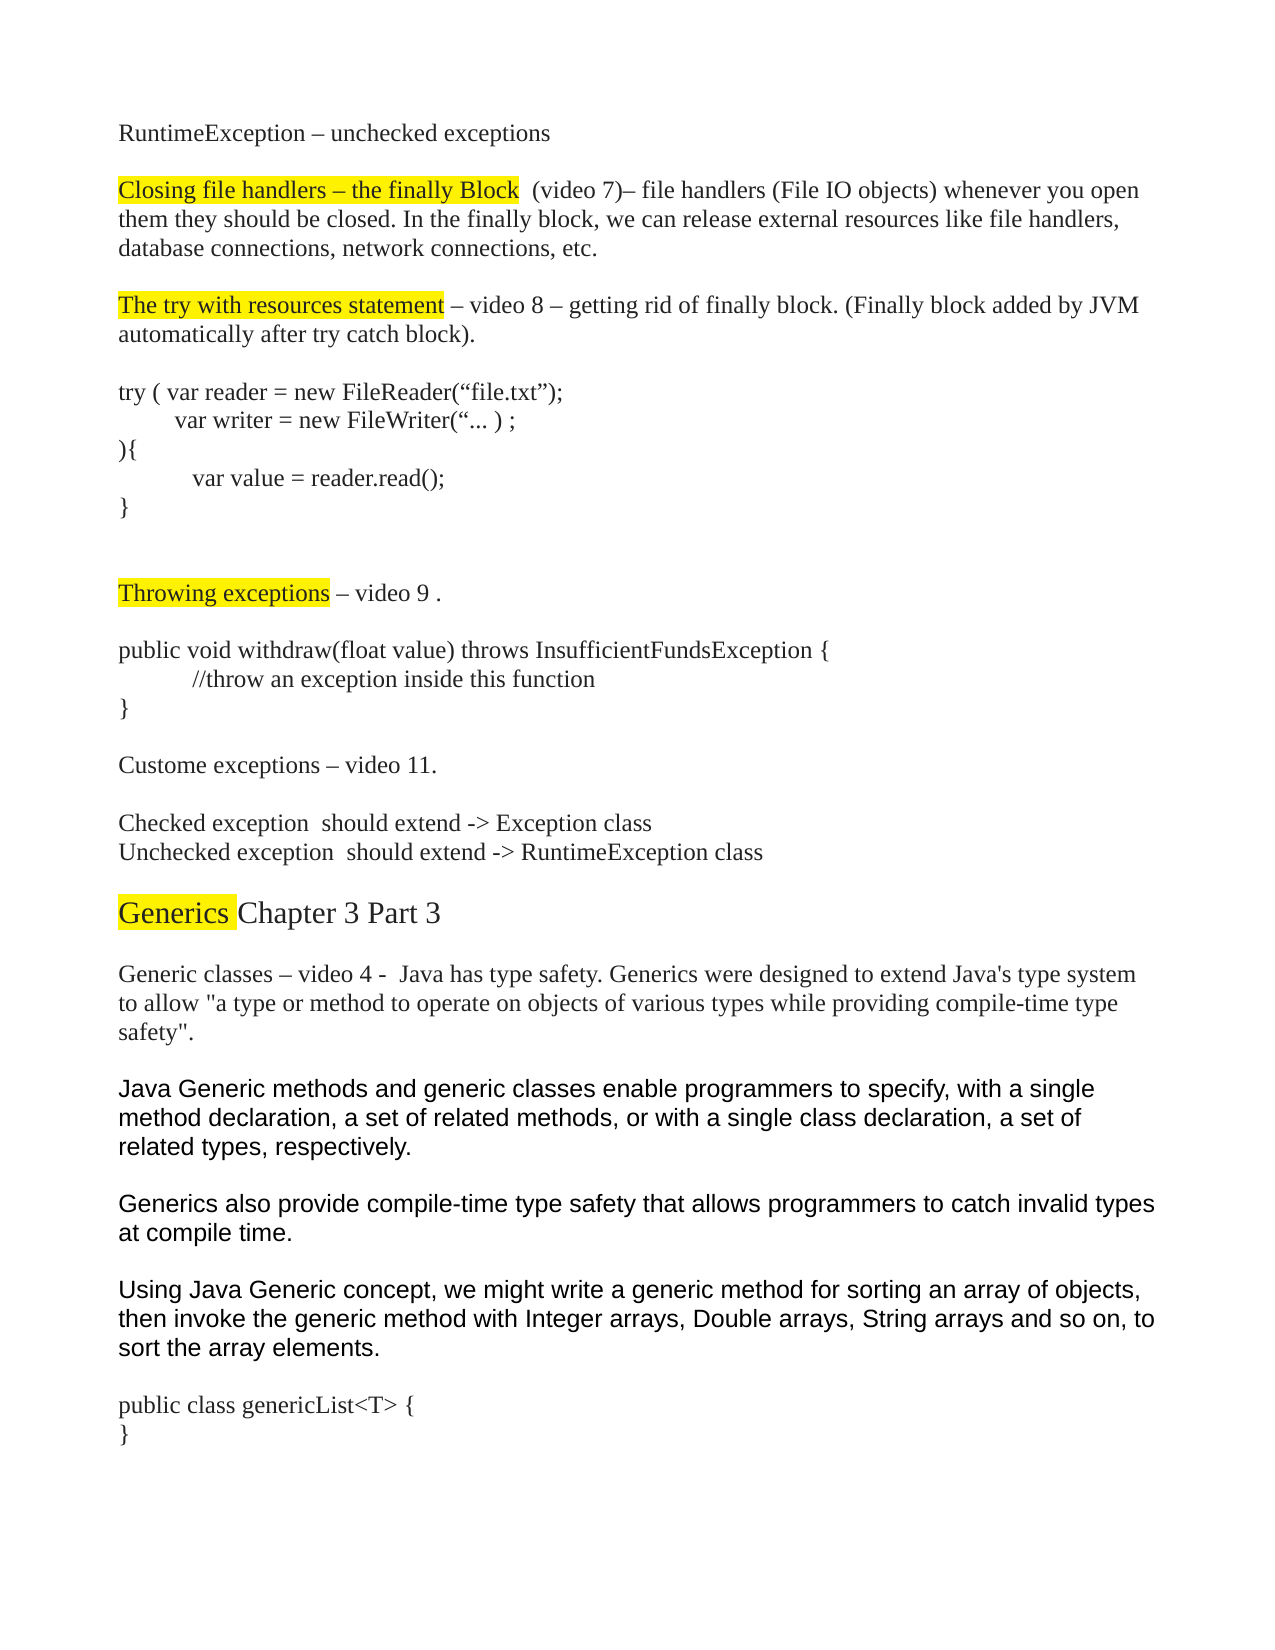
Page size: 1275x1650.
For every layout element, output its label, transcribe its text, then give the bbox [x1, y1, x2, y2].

text } [118, 693, 1157, 722]
text RuntimeException – unchecked exceptions [118, 118, 1157, 147]
text try ( var reader = new FileReader(“file.txt”); [118, 377, 1157, 406]
text } [118, 492, 1157, 521]
text Closing file handlers – the finally Block (video 7)– file handlers (File IO objects) whenever you open them they should be closed. In the finally block, we can release external resources like file handlers, database connections, network connections, etc. [118, 176, 1157, 262]
text Generic classes – video 4 - Java has type safety. Generics were designed to extend Java's type system to allow "a type or method to operate on objects of various types while providing compile-time type safety". Java Generic methods and generic classes enable programmers to specify, with a single method declaration, a set of related methods, or with a single class declaration, a set of related types, respectively. [118, 959, 1157, 1160]
text The try with resources statement – video 8 – getting rid of finally block. (Finally block added by JVM automatically after try catch block). [118, 291, 1157, 348]
text public class genericList<T> { [118, 1390, 1157, 1419]
text Custome exceptions – video 11. [118, 751, 1157, 779]
text //throw an exception inside this function [118, 664, 1157, 693]
text Generics also provide compile-time type safety that allows programmers to catch invalid types at compile time. [118, 1189, 1157, 1247]
text Checked exception should extend -> Exception class [118, 808, 1157, 837]
text } [118, 1419, 1157, 1448]
text var writer = new FileWriter(“... ) ; [118, 406, 1157, 434]
text public void withdraw(float value) throws InsufficientFundsException { [118, 636, 1157, 664]
text Using Java Generic concept, we might write a generic method for sorting an array of objects, then invoke the generic method with Integer arrays, Double arrays, String arrays and so on, to sort the array elements. [118, 1275, 1157, 1362]
text Generics Chapter 3 Part 3 [118, 894, 1157, 930]
text var value = reader.read(); [118, 463, 1157, 492]
text Unchecked exception should extend -> RuntimeException class [118, 837, 1157, 866]
text ){ [118, 434, 1157, 463]
text Throwing exceptions – video 9 . [118, 578, 1157, 607]
